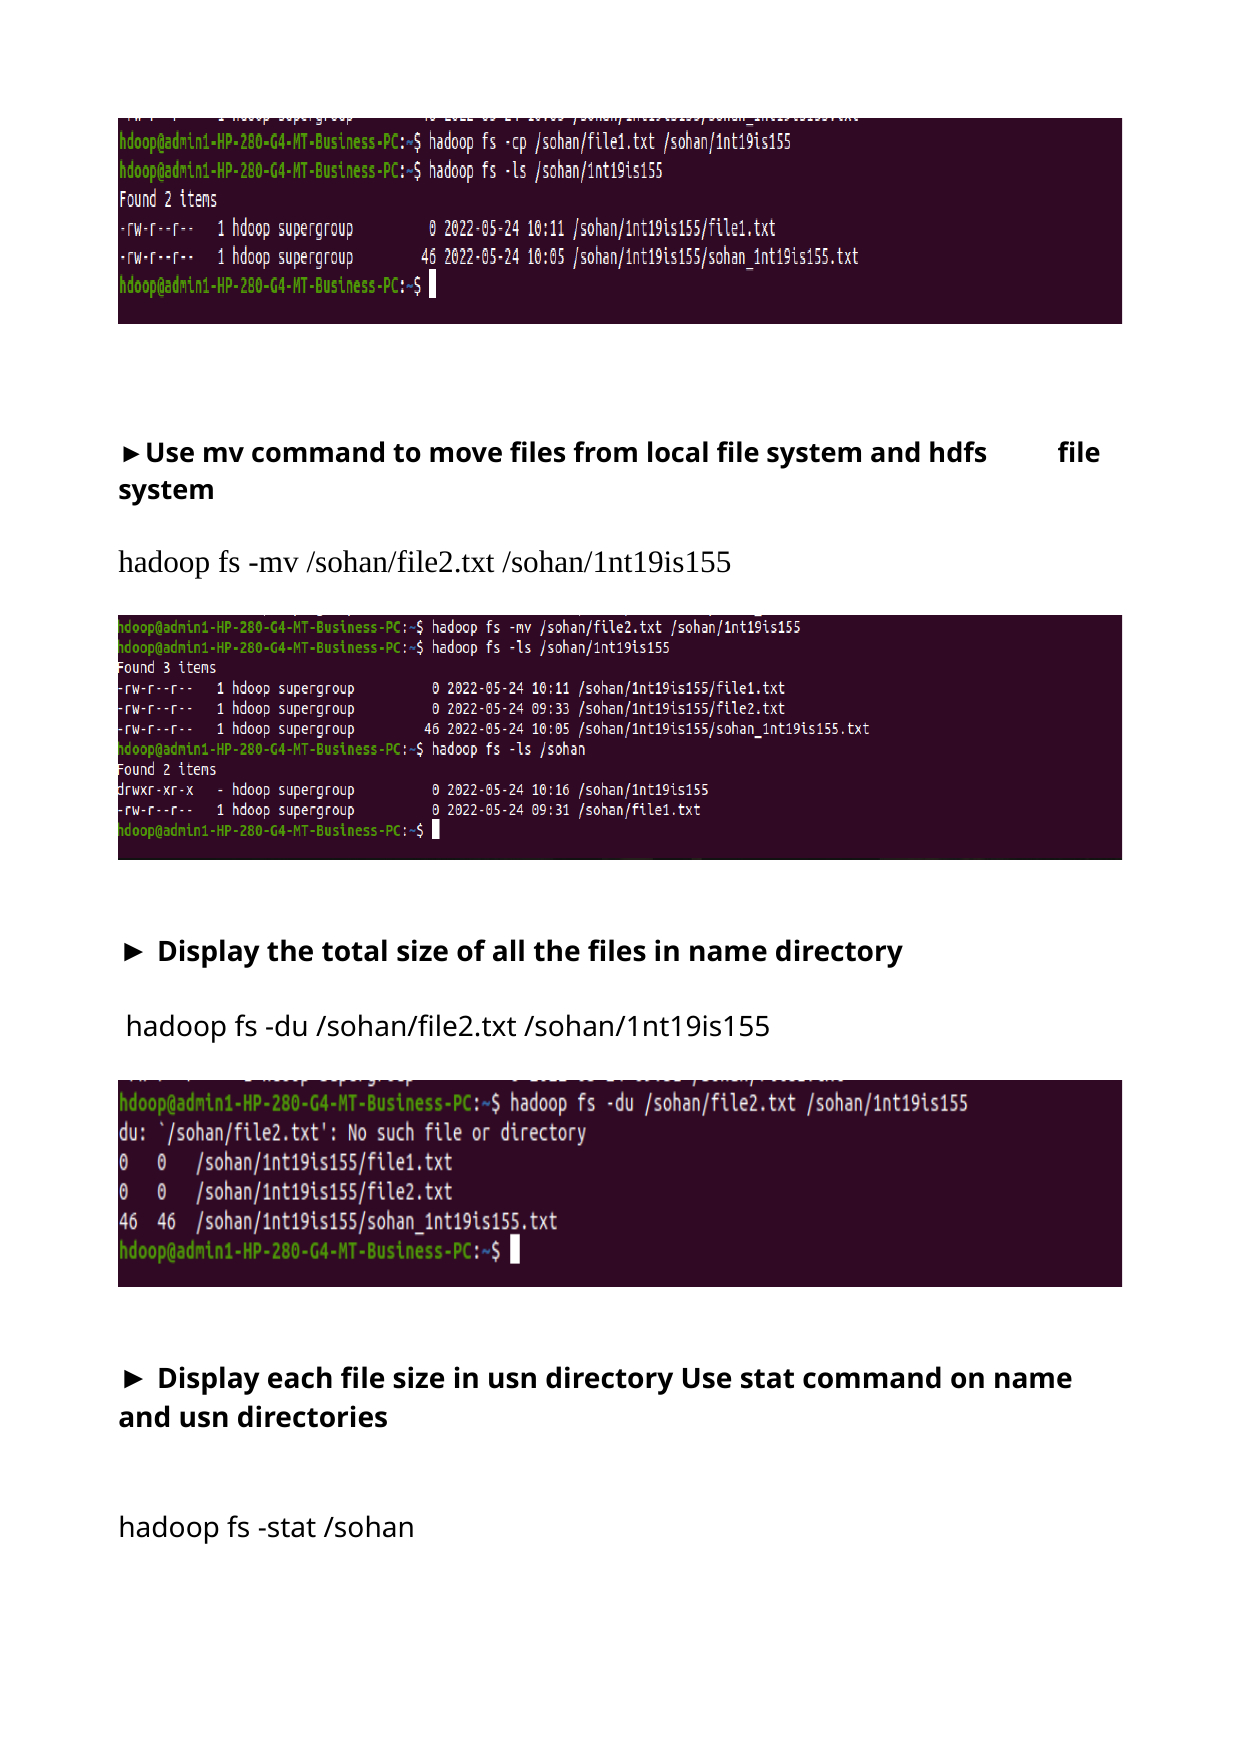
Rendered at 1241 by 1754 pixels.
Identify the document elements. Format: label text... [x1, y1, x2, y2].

text ►Use mv command to move files from local file system and hdfs file system [118, 433, 1122, 507]
picture [118, 1080, 1123, 1287]
text ► Display the total size of all the files in name directory [118, 932, 1122, 970]
text ► Display each file size in usn directory Use stat command on name and usn directories [118, 1358, 1122, 1435]
text hadoop fs -stat /sohan [118, 1507, 1122, 1545]
text hadoop fs -du /sohan/file2.txt /sohan/1nt19is155 [118, 1006, 1122, 1044]
picture [118, 118, 1123, 324]
picture [118, 615, 1123, 860]
text hadoop fs -mv /sohan/file2.txt /sohan/1nt19is155 [118, 543, 1122, 579]
